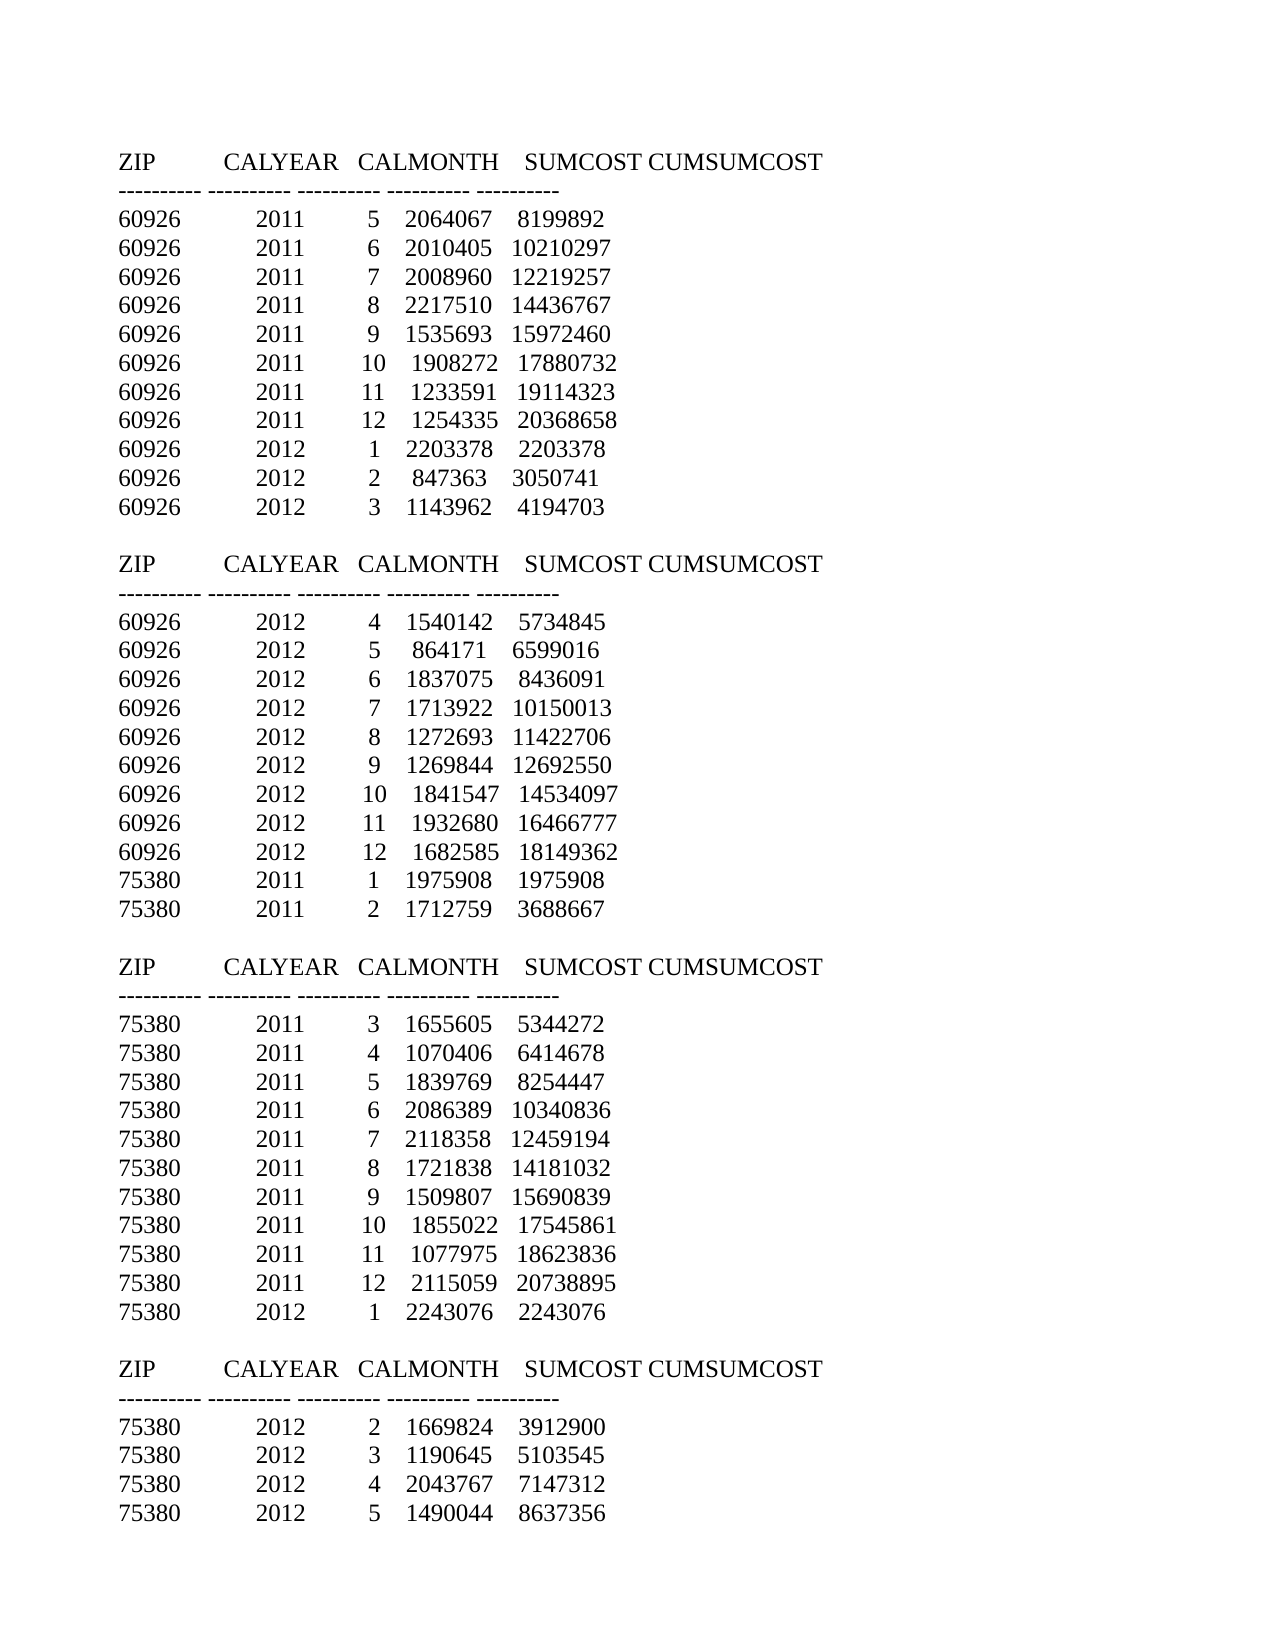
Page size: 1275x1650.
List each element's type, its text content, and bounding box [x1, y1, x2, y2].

text ZIP CALYEAR CALMONTH SUMCOST CUMSUMCOST [118, 952, 1157, 981]
text ---------- ---------- ---------- ---------- ---------- [118, 1383, 1157, 1412]
text 75380 2012 4 2043767 7147312 [118, 1469, 1157, 1498]
text 75380 2011 5 1839769 8254447 [118, 1067, 1157, 1096]
text 60926 2011 9 1535693 15972460 [118, 319, 1157, 348]
text 60926 2011 11 1233591 19114323 [118, 377, 1157, 406]
text 60926 2012 6 1837075 8436091 [118, 664, 1157, 693]
text ---------- ---------- ---------- ---------- ---------- [118, 578, 1157, 607]
text 60926 2012 11 1932680 16466777 [118, 808, 1157, 837]
text ---------- ---------- ---------- ---------- ---------- [118, 981, 1157, 1009]
text 60926 2012 9 1269844 12692550 [118, 751, 1157, 779]
text 60926 2011 5 2064067 8199892 [118, 204, 1157, 233]
text 75380 2011 10 1855022 17545861 [118, 1211, 1157, 1239]
text 75380 2011 6 2086389 10340836 [118, 1096, 1157, 1124]
text ZIP CALYEAR CALMONTH SUMCOST CUMSUMCOST [118, 1354, 1157, 1383]
text 75380 2011 11 1077975 18623836 [118, 1239, 1157, 1268]
text 60926 2012 10 1841547 14534097 [118, 779, 1157, 808]
text 75380 2011 12 2115059 20738895 [118, 1268, 1157, 1297]
text 75380 2011 4 1070406 6414678 [118, 1038, 1157, 1067]
text 60926 2012 8 1272693 11422706 [118, 722, 1157, 751]
text 75380 2012 5 1490044 8637356 [118, 1498, 1157, 1527]
text 75380 2011 7 2118358 12459194 [118, 1124, 1157, 1153]
text 60926 2012 12 1682585 18149362 [118, 837, 1157, 866]
text ---------- ---------- ---------- ---------- ---------- [118, 176, 1157, 204]
text 75380 2012 2 1669824 3912900 [118, 1412, 1157, 1441]
text 60926 2012 5 864171 6599016 [118, 636, 1157, 664]
text 60926 2012 2 847363 3050741 [118, 463, 1157, 492]
text 75380 2011 1 1975908 1975908 [118, 866, 1157, 894]
text ZIP CALYEAR CALMONTH SUMCOST CUMSUMCOST [118, 147, 1157, 176]
text 75380 2011 8 1721838 14181032 [118, 1153, 1157, 1182]
text 60926 2012 1 2203378 2203378 [118, 434, 1157, 463]
text 60926 2012 4 1540142 5734845 [118, 607, 1157, 636]
text 60926 2011 7 2008960 12219257 [118, 262, 1157, 291]
text 60926 2011 8 2217510 14436767 [118, 291, 1157, 319]
text 60926 2011 6 2010405 10210297 [118, 233, 1157, 262]
text 60926 2011 12 1254335 20368658 [118, 406, 1157, 434]
text 75380 2012 1 2243076 2243076 [118, 1297, 1157, 1326]
text 75380 2011 2 1712759 3688667 [118, 894, 1157, 923]
text 60926 2012 3 1143962 4194703 [118, 492, 1157, 521]
text 60926 2011 10 1908272 17880732 [118, 348, 1157, 377]
text ZIP CALYEAR CALMONTH SUMCOST CUMSUMCOST [118, 549, 1157, 578]
text 75380 2011 9 1509807 15690839 [118, 1182, 1157, 1211]
text 75380 2011 3 1655605 5344272 [118, 1009, 1157, 1038]
text 75380 2012 3 1190645 5103545 [118, 1441, 1157, 1469]
text 60926 2012 7 1713922 10150013 [118, 693, 1157, 722]
